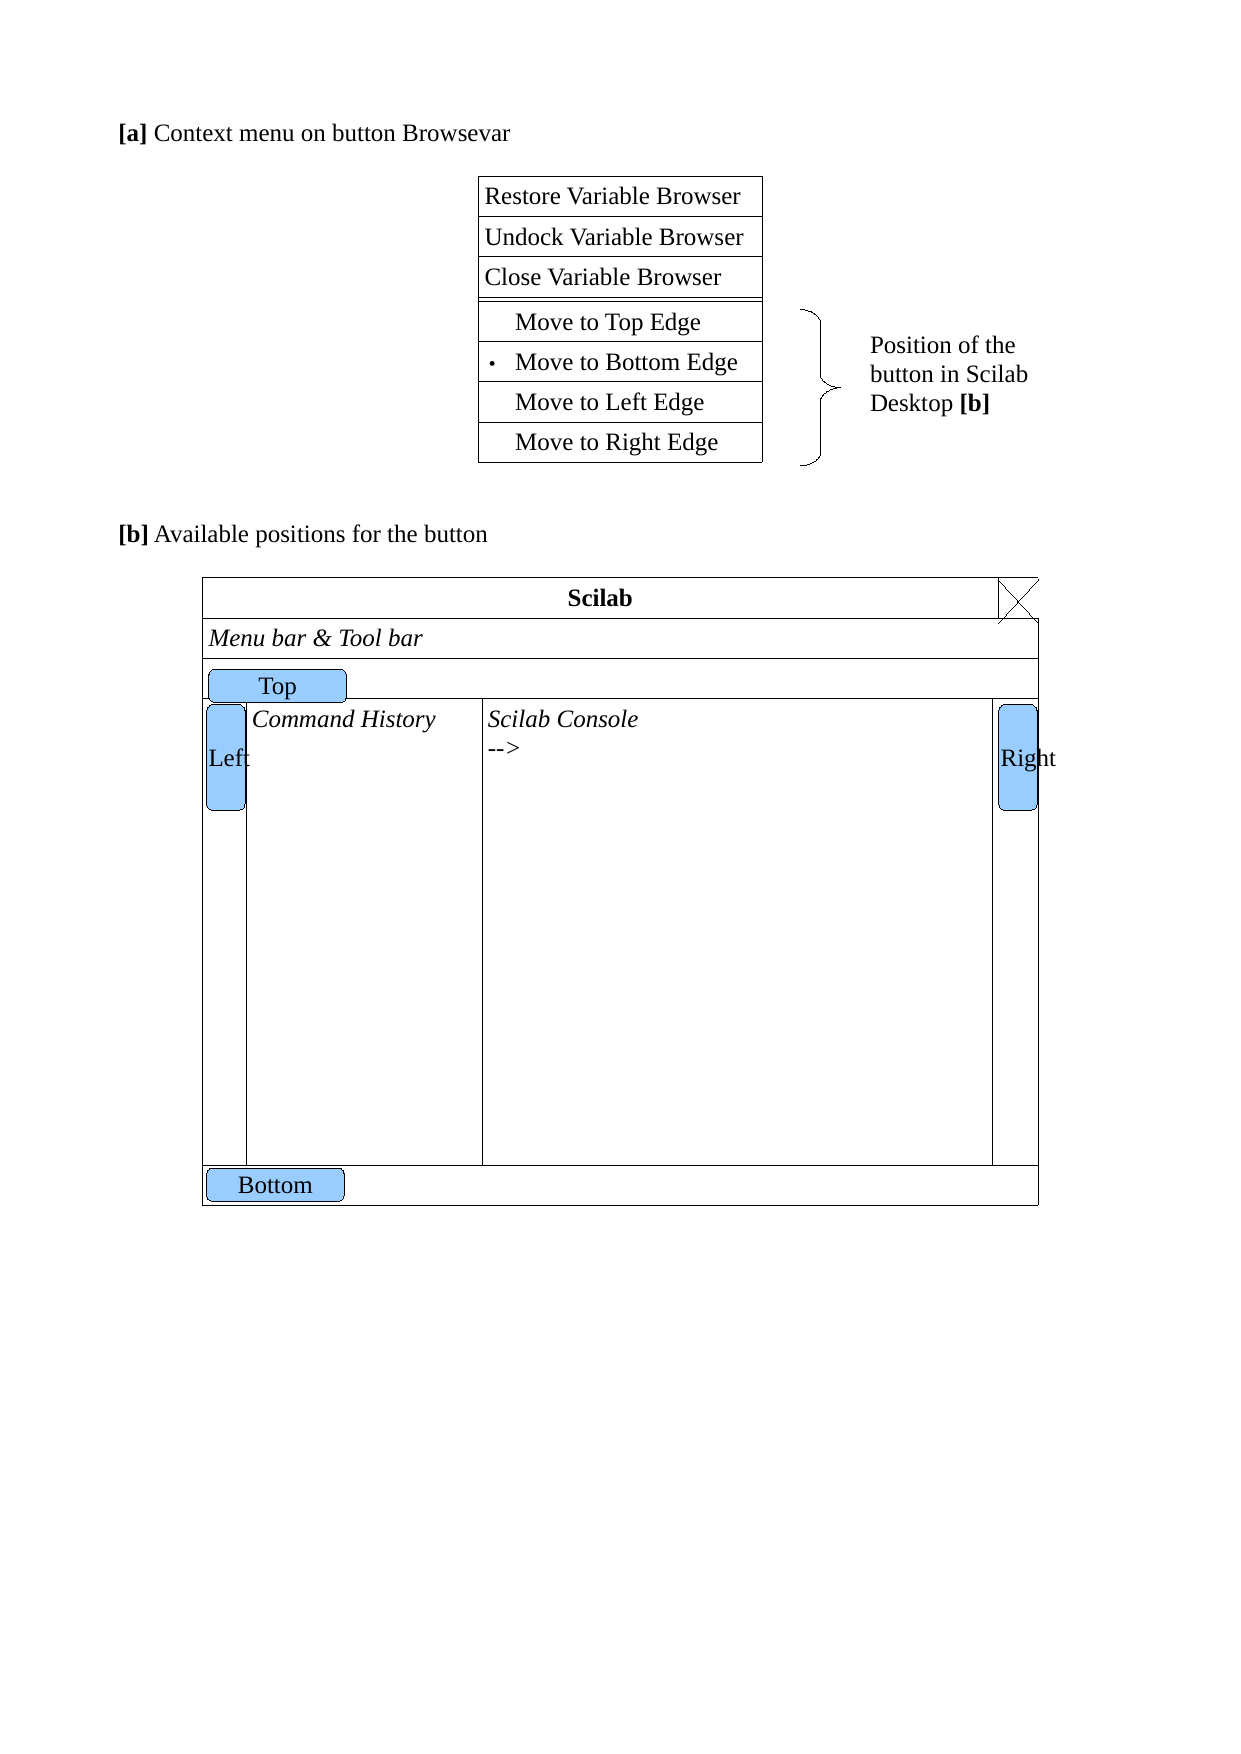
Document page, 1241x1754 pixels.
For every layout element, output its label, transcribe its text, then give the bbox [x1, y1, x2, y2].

table_cell Undock Variable Browser [479, 217, 762, 256]
table_cell Command History [247, 699, 482, 1164]
table_cell [993, 699, 1038, 1164]
table_cell Move to Bottom Edge [479, 342, 762, 381]
table_cell [203, 1166, 1038, 1205]
text [a] Context menu on button Browsevar [118, 118, 1122, 147]
table_cell Close Variable Browser [479, 257, 762, 297]
table_header Restore Variable Browser [479, 177, 762, 216]
table_cell Scilab Console --> [483, 699, 992, 1164]
table_header Scilab [203, 578, 998, 617]
table_cell Menu bar & Tool bar [203, 619, 1038, 658]
table_header [999, 578, 1038, 617]
text [b] Available positions for the button [118, 519, 1122, 548]
table_cell Move to Right Edge [479, 423, 762, 462]
table_cell [203, 699, 246, 1164]
table_cell [203, 659, 1038, 698]
table_cell Move to Top Edge [479, 302, 762, 341]
table_cell Move to Left Edge [479, 382, 762, 422]
